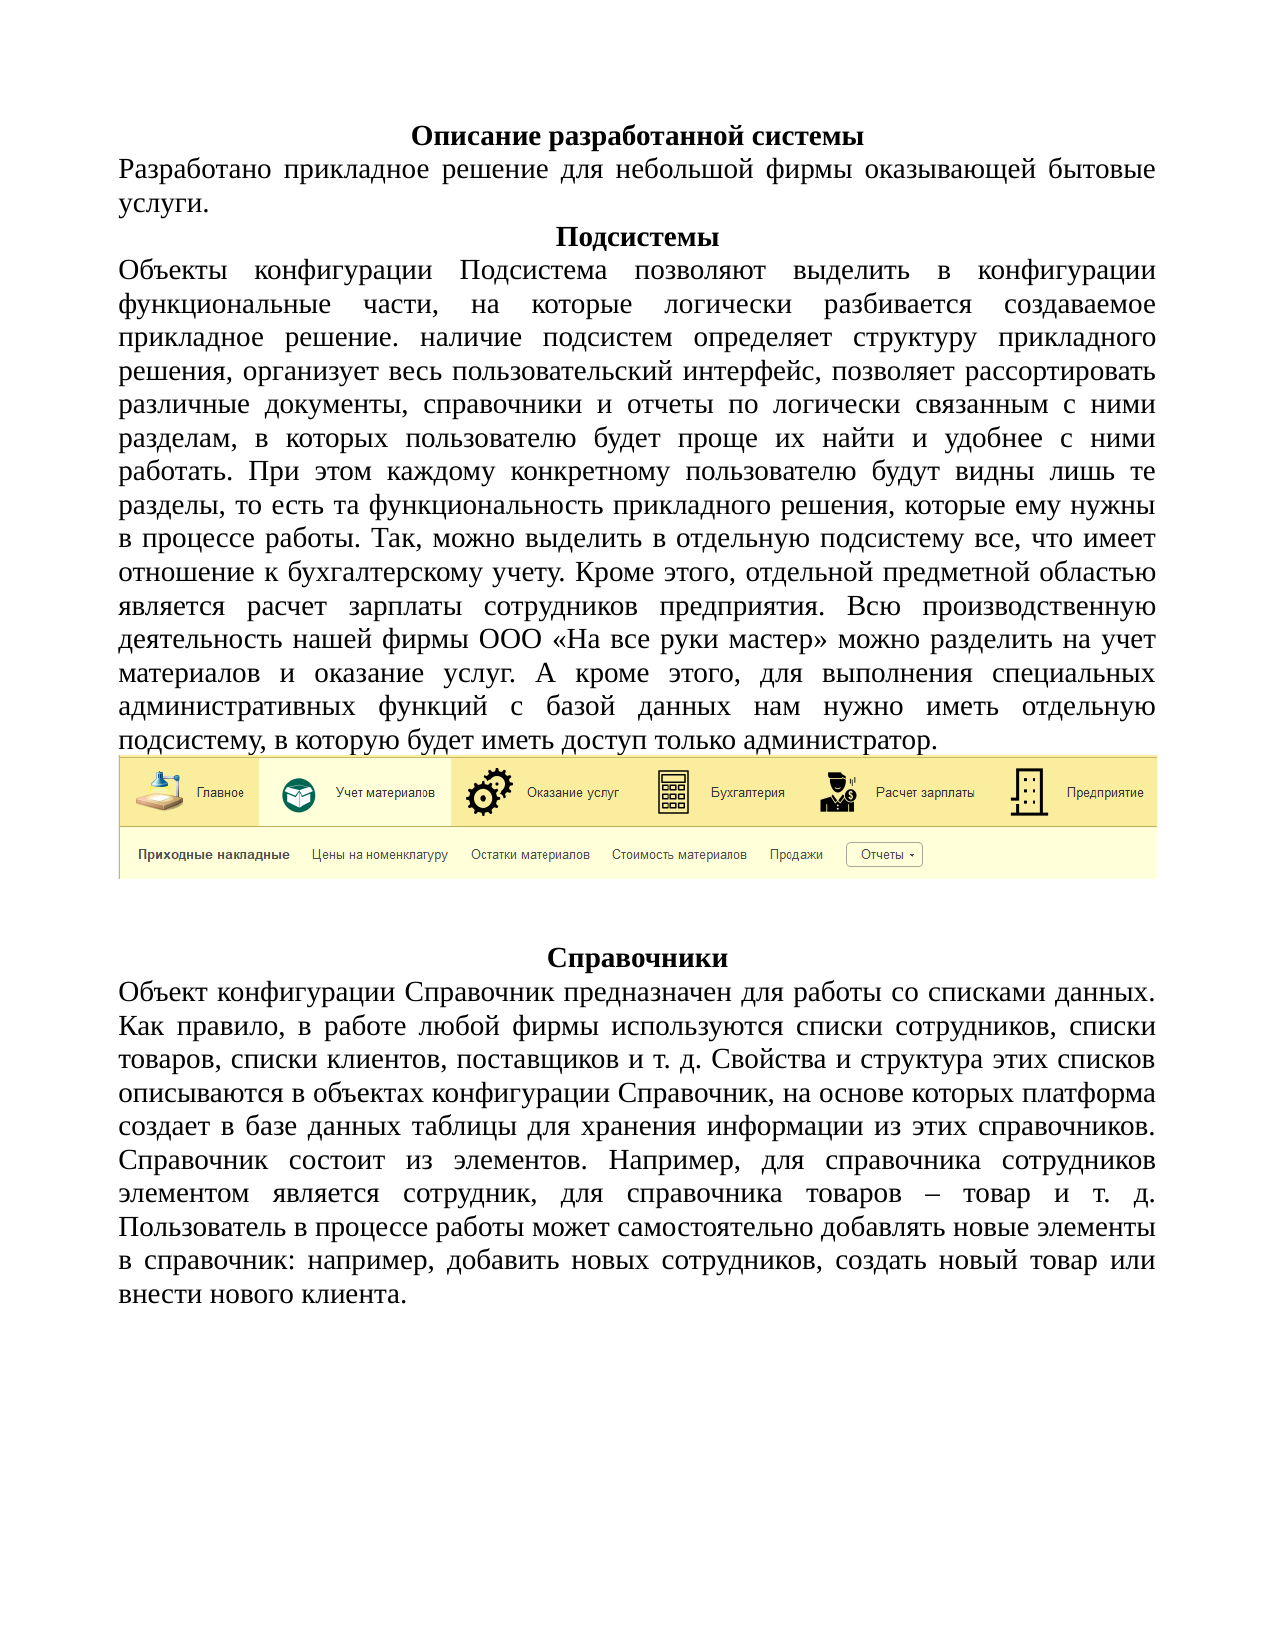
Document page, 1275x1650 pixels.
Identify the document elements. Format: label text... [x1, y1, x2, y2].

text Справочники [118, 941, 1157, 974]
text Подсистемы [118, 219, 1157, 252]
text Объект конфигурации Справочник предназначен для работы со списками данных. Как правило, в работе любой фирмы используются списки сотрудников, списки товаров, списки клиентов, поставщиков и т. д. Свойства и структура этих списков описываются в объектах конфигурации Справочник, на основе которых платформа создает в базе данных таблицы для хранения информации из этих справочников. Справочник состоит из элементов. Например, для справочника сотрудников элементом является сотрудник, для справочника товаров – товар и т. д. Пользователь в процессе работы может самостоятельно добавлять новые элементы в справочник: например, добавить новых сотрудников, создать новый товар или внести нового клиента. [118, 974, 1157, 1309]
text Разработано прикладное решение для небольшой фирмы оказывающей бытовые услуги. [118, 152, 1157, 219]
text Описание разработанной системы [118, 118, 1157, 152]
text Объекты конфигурации Подсистема позволяют выделить в конфигурации функциональные части, на которые логически разбивается создаваемое прикладное решение. наличие подсистем определяет структуру прикладного решения, организует весь пользовательский интерфейс, позволяет рассортировать различные документы, справочники и отчеты по логически связанным с ними разделам, в которых пользователю будет проще их найти и удобнее с ними работать. При этом каждому конкретному пользователю будут видны лишь те разделы, то есть та функциональность прикладного решения, которые ему нужны в процессе работы. Так, можно выделить в отдельную подсистему все, что имеет отношение к бухгалтерскому учету. Кроме этого, отдельной предметной областью является расчет зарплаты сотрудников предприятия. Всю производственную деятельность нашей фирмы ООО «На все руки мастер» можно разделить на учет материалов и оказание услуг. А кроме этого, для выполнения специальных административных функций с базой данных нам нужно иметь отдельную подсистему, в которую будет иметь доступ только администратор. [118, 252, 1157, 755]
